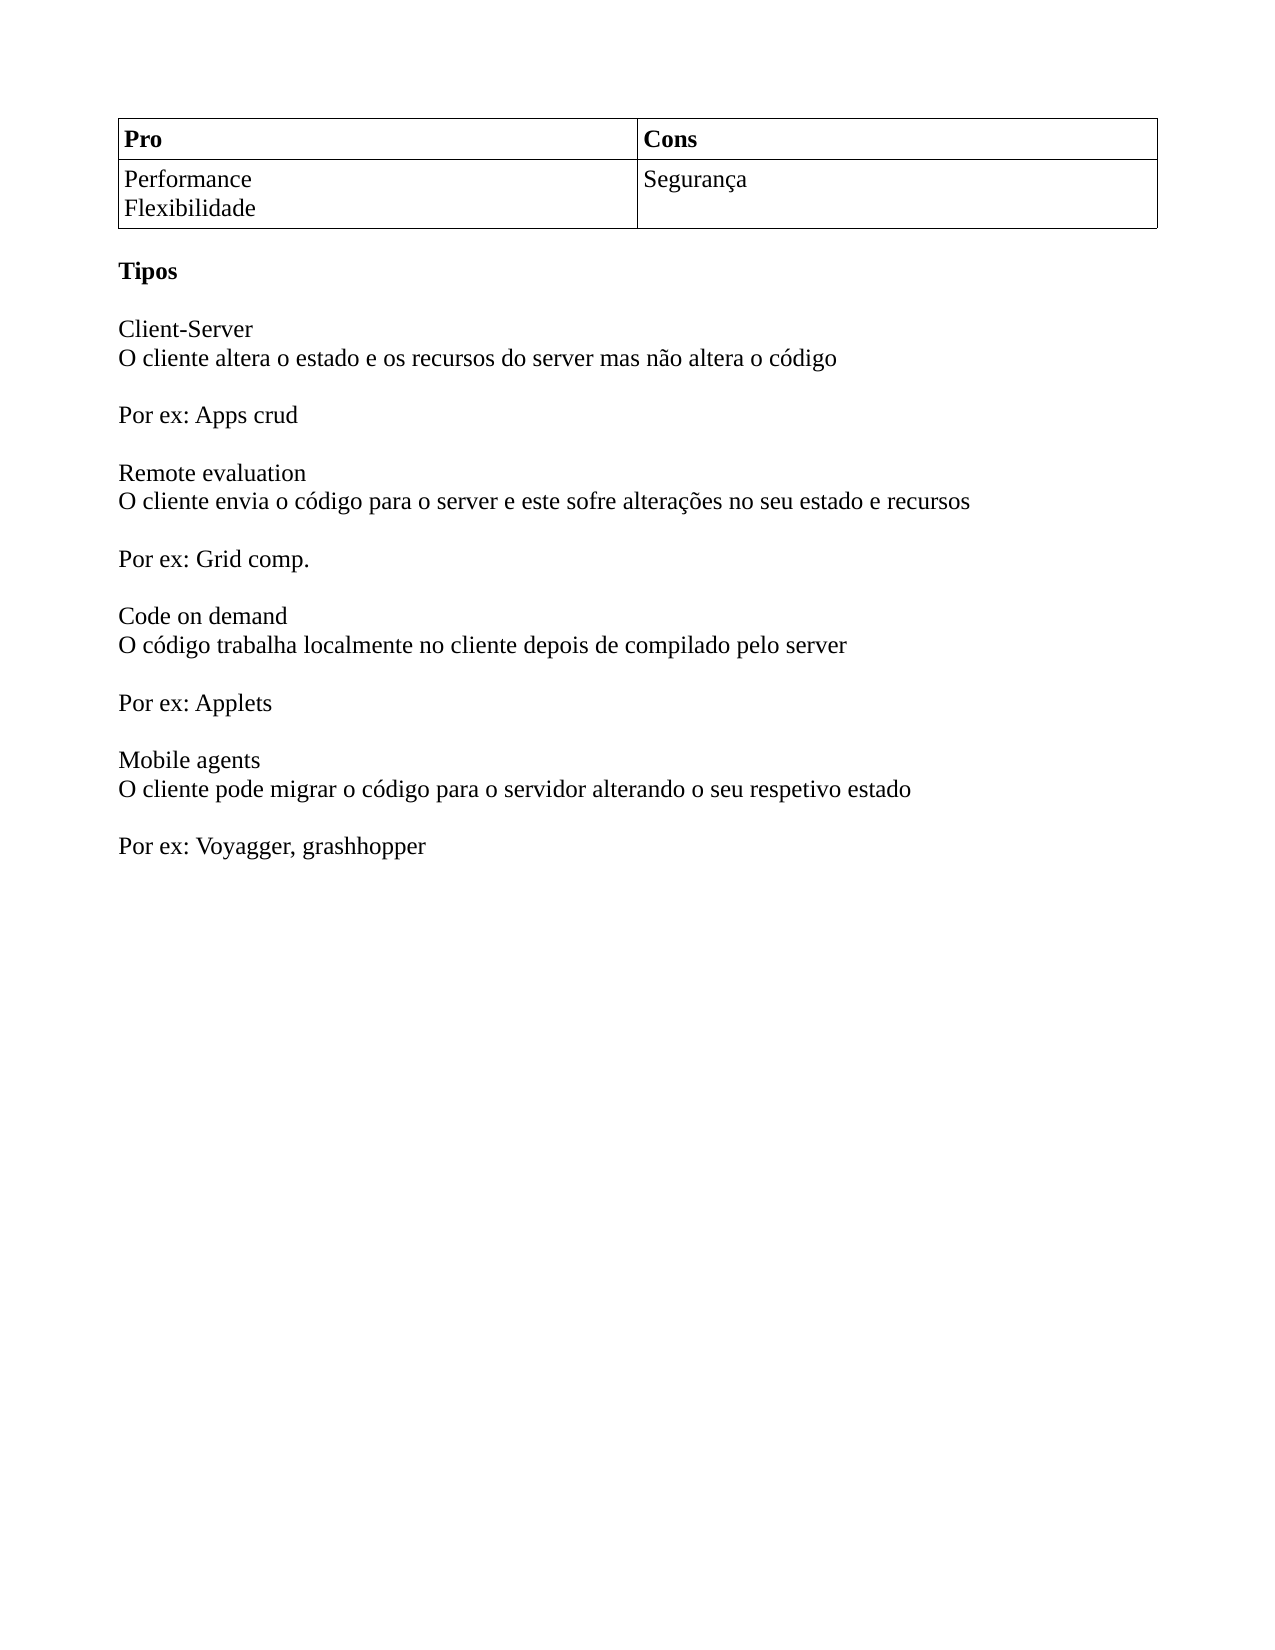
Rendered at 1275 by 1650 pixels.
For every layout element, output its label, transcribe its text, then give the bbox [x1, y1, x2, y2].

text Remote evaluation [118, 458, 1157, 486]
text Por ex: Grid comp. [118, 544, 1157, 573]
text Por ex: Apps crud [118, 400, 1157, 429]
table_header Cons [638, 119, 1157, 158]
text Client-Server [118, 314, 1157, 343]
text Tipos [118, 256, 1157, 285]
table_header Pro [119, 119, 637, 158]
text O código trabalha localmente no cliente depois de compilado pelo server [118, 630, 1157, 659]
table_cell Performance Flexibilidade [119, 160, 637, 227]
text Por ex: Voyagger, grashhopper [118, 831, 1157, 860]
text Por ex: Applets [118, 688, 1157, 716]
table_cell Segurança [638, 160, 1157, 227]
text Mobile agents [118, 745, 1157, 774]
text O cliente pode migrar o código para o servidor alterando o seu respetivo estado [118, 774, 1157, 803]
text O cliente altera o estado e os recursos do server mas não altera o código [118, 343, 1157, 371]
text Code on demand [118, 601, 1157, 630]
text O cliente envia o código para o server e este sofre alterações no seu estado e recursos [118, 486, 1157, 515]
